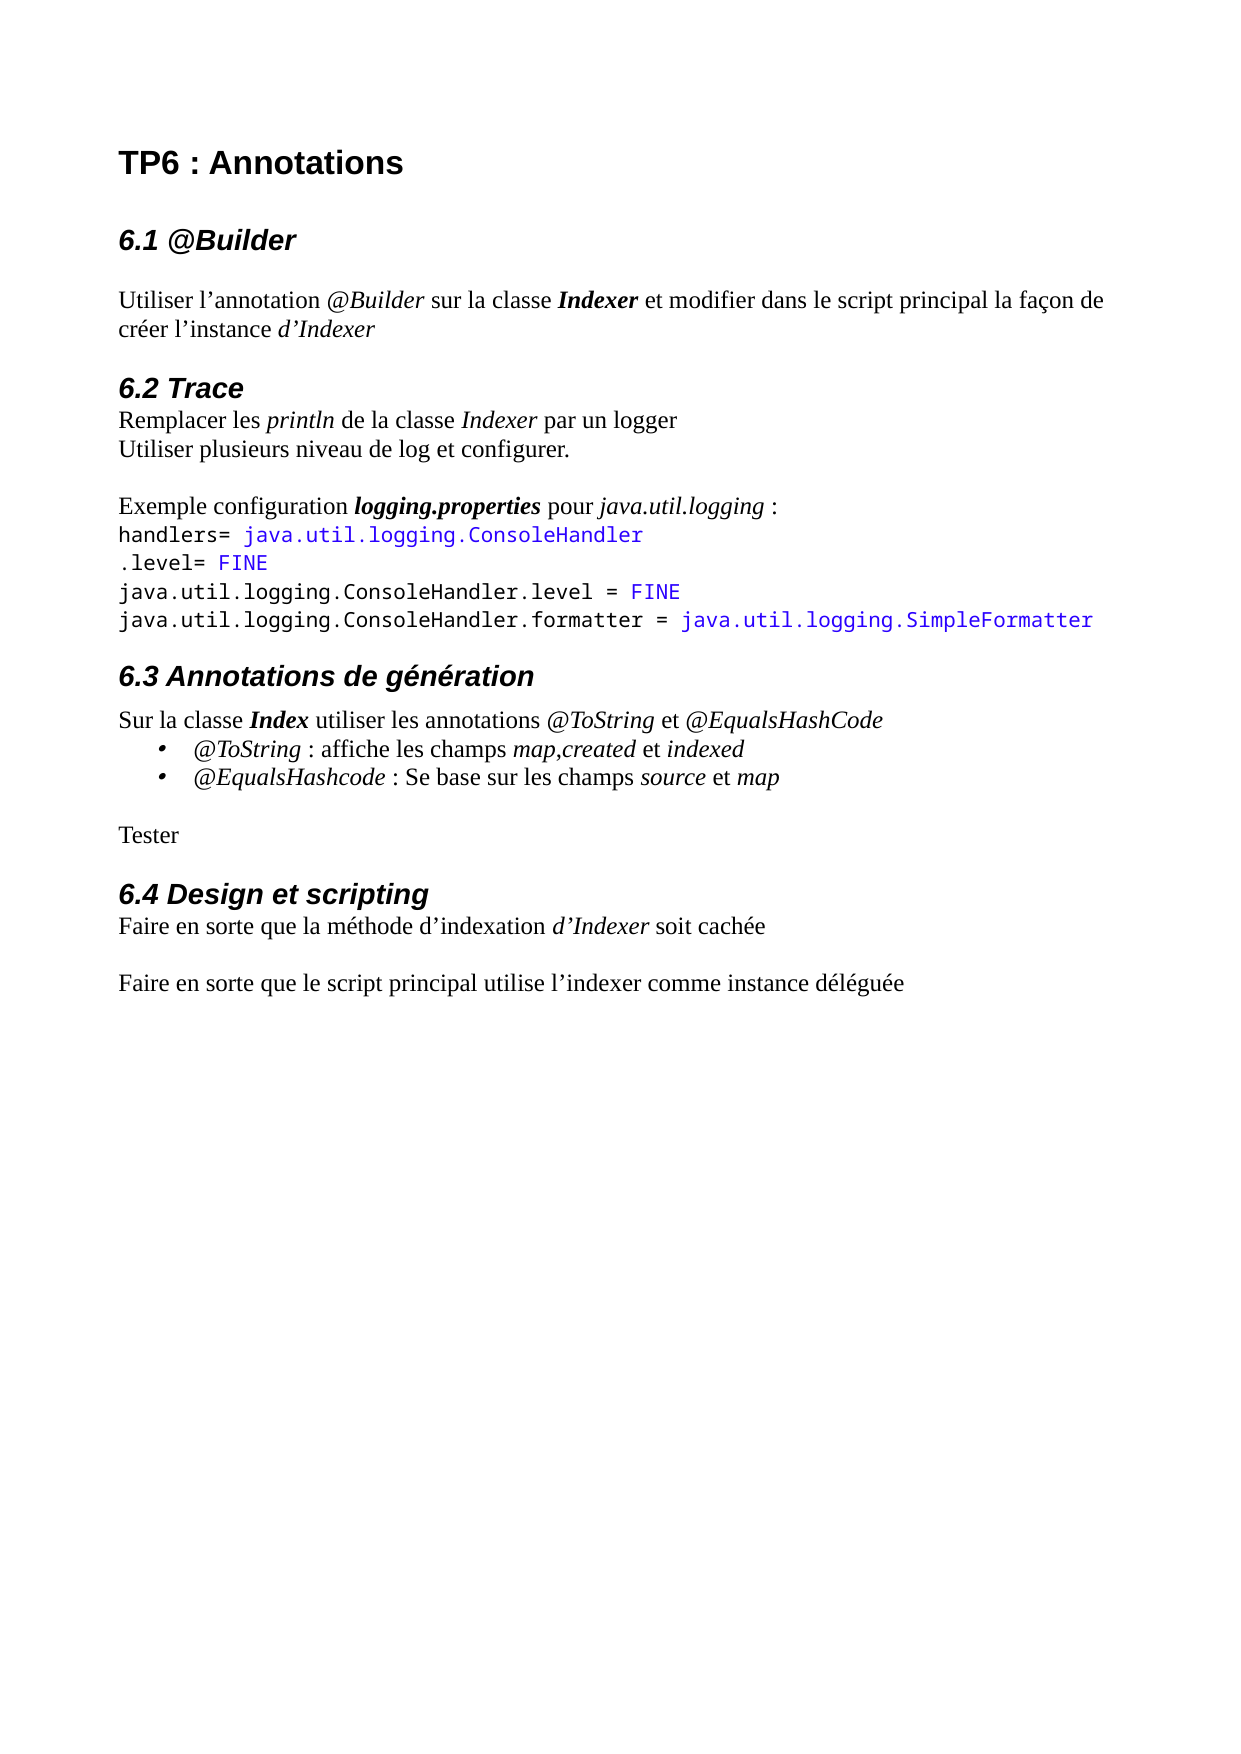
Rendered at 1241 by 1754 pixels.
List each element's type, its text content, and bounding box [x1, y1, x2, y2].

text Remplacer les println de la classe Indexer par un logger [118, 405, 1122, 434]
text Faire en sorte que la méthode d’indexation d’Indexer soit cachée [118, 911, 1122, 940]
text Exemple configuration logging.properties pour java.util.logging : [118, 491, 1122, 520]
text 6.4 Design et scripting [118, 877, 1122, 911]
text java.util.logging.ConsoleHandler.level = FINE [118, 577, 1122, 605]
text Utiliser plusieurs niveau de log et configurer. [118, 434, 1122, 463]
text Utiliser l’annotation @Builder sur la classe Indexer et modifier dans le script principal la façon de créer l’instance d’Indexer [118, 285, 1122, 343]
list @ToString : affiche les champs map,created et indexed [156, 734, 1122, 762]
text 6.2 Trace [118, 372, 1122, 405]
text .level= FINE [118, 548, 1122, 577]
text Faire en sorte que le script principal utilise l’indexer comme instance déléguée [118, 968, 1122, 997]
subtitle TP6 : Annotations [118, 143, 1122, 182]
text Sur la classe Index utiliser les annotations @ToString et @EqualsHashCode [118, 705, 1122, 734]
list @EqualsHashcode : Se base sur les champs source et map [156, 762, 1122, 791]
text 6.1 @Builder [118, 223, 1122, 257]
text Tester [118, 820, 1122, 849]
subtitle 6.3 Annotations de génération [118, 659, 1122, 692]
text handlers= java.util.logging.ConsoleHandler [118, 520, 1122, 548]
text java.util.logging.ConsoleHandler.formatter = java.util.logging.SimpleFormatter [118, 605, 1122, 634]
